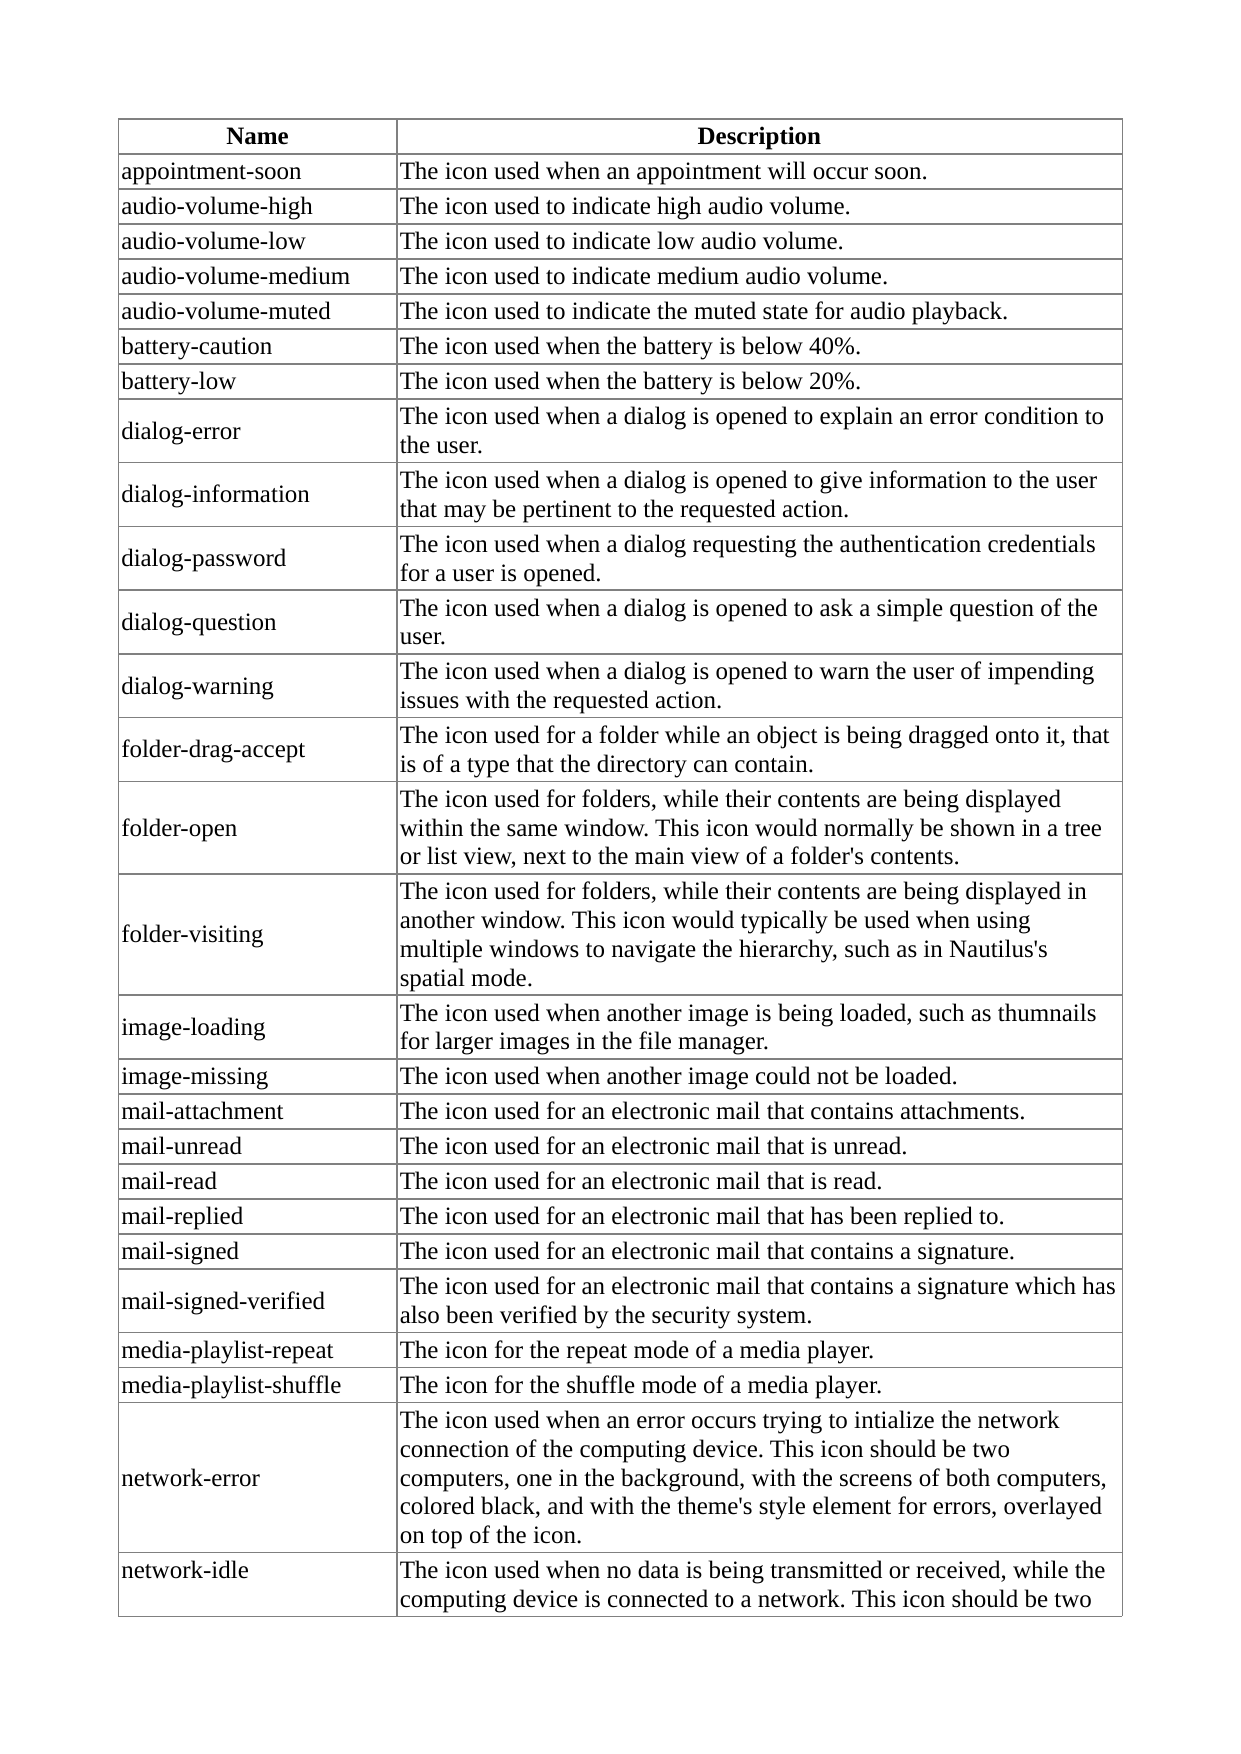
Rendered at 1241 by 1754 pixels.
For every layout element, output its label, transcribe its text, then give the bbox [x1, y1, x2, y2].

table_cell The icon used when a dialog is opened to give information to the user that may be pertinent to the requested action. [398, 463, 1122, 526]
table_cell network-error [119, 1403, 396, 1552]
table_cell The icon used for an electronic mail that is unread. [398, 1130, 1122, 1163]
table_cell The icon used for an electronic mail that has been replied to. [398, 1200, 1122, 1233]
table_cell network-idle [119, 1553, 396, 1616]
table_cell dialog-warning [119, 655, 396, 717]
table_cell image-loading [119, 996, 396, 1058]
table_cell mail-replied [119, 1200, 396, 1233]
table_cell folder-visiting [119, 875, 396, 994]
table_cell The icon used to indicate medium audio volume. [398, 260, 1122, 293]
table_cell The icon used for an electronic mail that is read. [398, 1165, 1122, 1198]
table_cell mail-attachment [119, 1095, 396, 1128]
table_cell The icon for the shuffle mode of a media player. [398, 1368, 1122, 1402]
table_cell dialog-password [119, 527, 396, 589]
table_cell battery-low [119, 365, 396, 398]
table_header Name [119, 120, 396, 153]
table_cell The icon used to indicate high audio volume. [398, 190, 1122, 223]
table_cell The icon used for an electronic mail that contains a signature. [398, 1235, 1122, 1268]
table_cell The icon used for folders, while their contents are being displayed within the same window. This icon would normally be shown in a tree or list view, next to the main view of a folder's contents. [398, 782, 1122, 873]
table_cell dialog-question [119, 591, 396, 653]
table_cell mail-signed [119, 1235, 396, 1268]
table_cell The icon used when a dialog is opened to ask a simple question of the user. [398, 591, 1122, 653]
table_cell The icon used when an appointment will occur soon. [398, 155, 1122, 188]
table_cell audio-volume-low [119, 225, 396, 258]
table_cell The icon used when a dialog is opened to explain an error condition to the user. [398, 400, 1122, 462]
table_cell The icon used for a folder while an object is being dragged onto it, that is of a type that the directory can contain. [398, 718, 1122, 781]
table_cell mail-signed-verified [119, 1270, 396, 1332]
table_cell battery-caution [119, 330, 396, 363]
table_cell appointment-soon [119, 155, 396, 188]
table_cell folder-open [119, 782, 396, 873]
table_cell The icon used when the battery is below 20%. [398, 365, 1122, 398]
table_cell The icon used to indicate the muted state for audio playback. [398, 295, 1122, 328]
table_cell The icon used when the battery is below 40%. [398, 330, 1122, 363]
table_cell audio-volume-high [119, 190, 396, 223]
table_cell The icon used for an electronic mail that contains a signature which has also been verified by the security system. [398, 1270, 1122, 1332]
table_cell The icon used when no data is being transmitted or received, while the computing device is connected to a network. This icon should be two [398, 1553, 1122, 1616]
table_cell folder-drag-accept [119, 718, 396, 781]
table_cell The icon used for an electronic mail that contains attachments. [398, 1095, 1122, 1128]
table_header Description [398, 120, 1122, 153]
table_cell The icon used for folders, while their contents are being displayed in another window. This icon would typically be used when using multiple windows to navigate the hierarchy, such as in Nautilus's spatial mode. [398, 875, 1122, 994]
table_cell The icon used when another image is being loaded, such as thumnails for larger images in the file manager. [398, 996, 1122, 1058]
table_cell The icon for the repeat mode of a media player. [398, 1333, 1122, 1367]
table_cell audio-volume-medium [119, 260, 396, 293]
table_cell audio-volume-muted [119, 295, 396, 328]
table_cell media-playlist-shuffle [119, 1368, 396, 1402]
table_cell The icon used when an error occurs trying to intialize the network connection of the computing device. This icon should be two computers, one in the background, with the screens of both computers, colored black, and with the theme's style element for errors, overlayed on top of the icon. [398, 1403, 1122, 1552]
table_cell dialog-information [119, 463, 396, 526]
table_cell media-playlist-repeat [119, 1333, 396, 1367]
table_cell image-missing [119, 1060, 396, 1093]
table_cell The icon used when another image could not be loaded. [398, 1060, 1122, 1093]
table_cell The icon used when a dialog requesting the authentication credentials for a user is opened. [398, 527, 1122, 589]
table_cell mail-unread [119, 1130, 396, 1163]
table_cell The icon used to indicate low audio volume. [398, 225, 1122, 258]
table_cell mail-read [119, 1165, 396, 1198]
table_cell The icon used when a dialog is opened to warn the user of impending issues with the requested action. [398, 655, 1122, 717]
table_cell dialog-error [119, 400, 396, 462]
